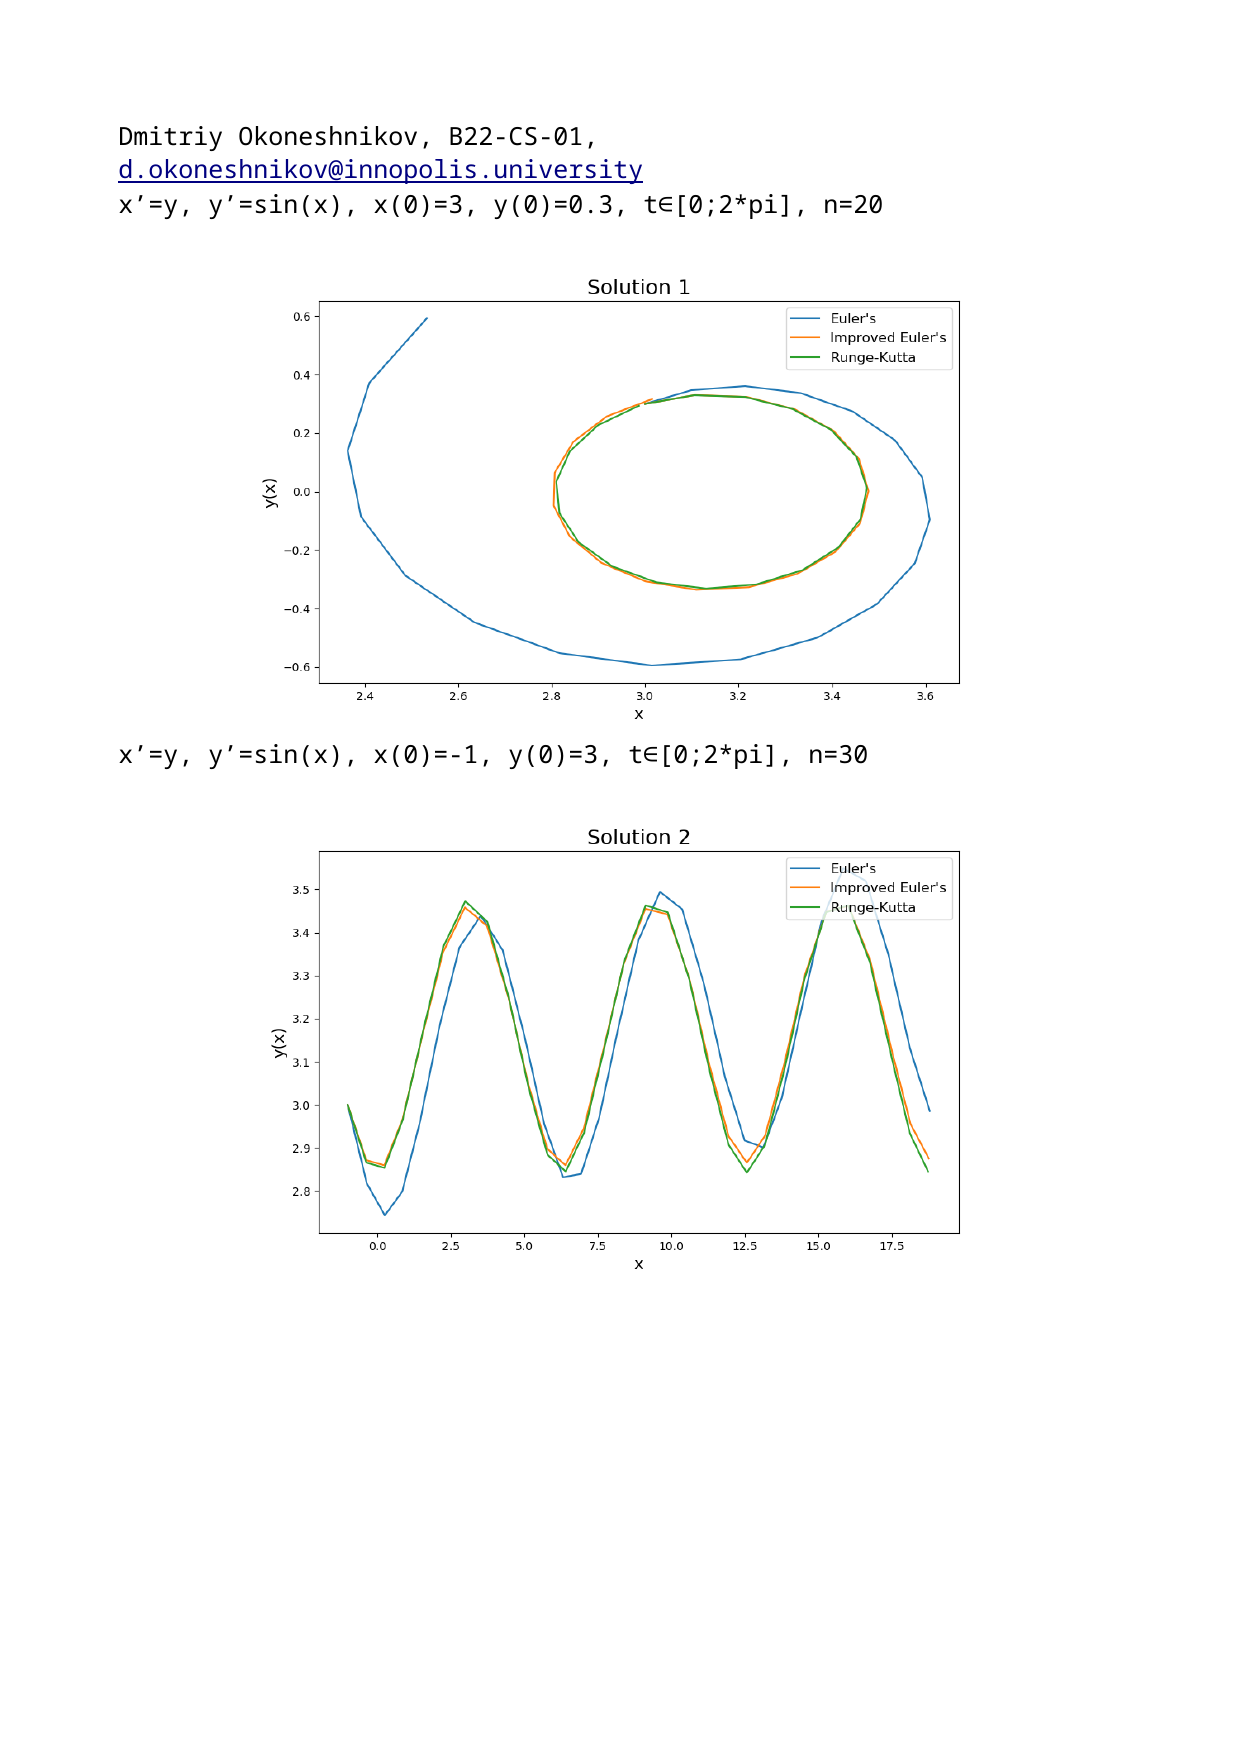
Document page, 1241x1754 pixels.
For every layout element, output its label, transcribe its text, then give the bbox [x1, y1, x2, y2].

text x’=y, y’=sin(x), x(0)=3, y(0)=0.3, t∈[0;2*pi], n=20 [118, 186, 1122, 220]
text x’=y, y’=sin(x), x(0)=-1, y(0)=3, t∈[0;2*pi], n=30 [118, 220, 1122, 771]
picture [215, 791, 1041, 1287]
text Dmitriy Okoneshnikov, B22-CS-01, d.okoneshnikov@innopolis.university [118, 118, 1122, 186]
picture [215, 241, 1041, 737]
